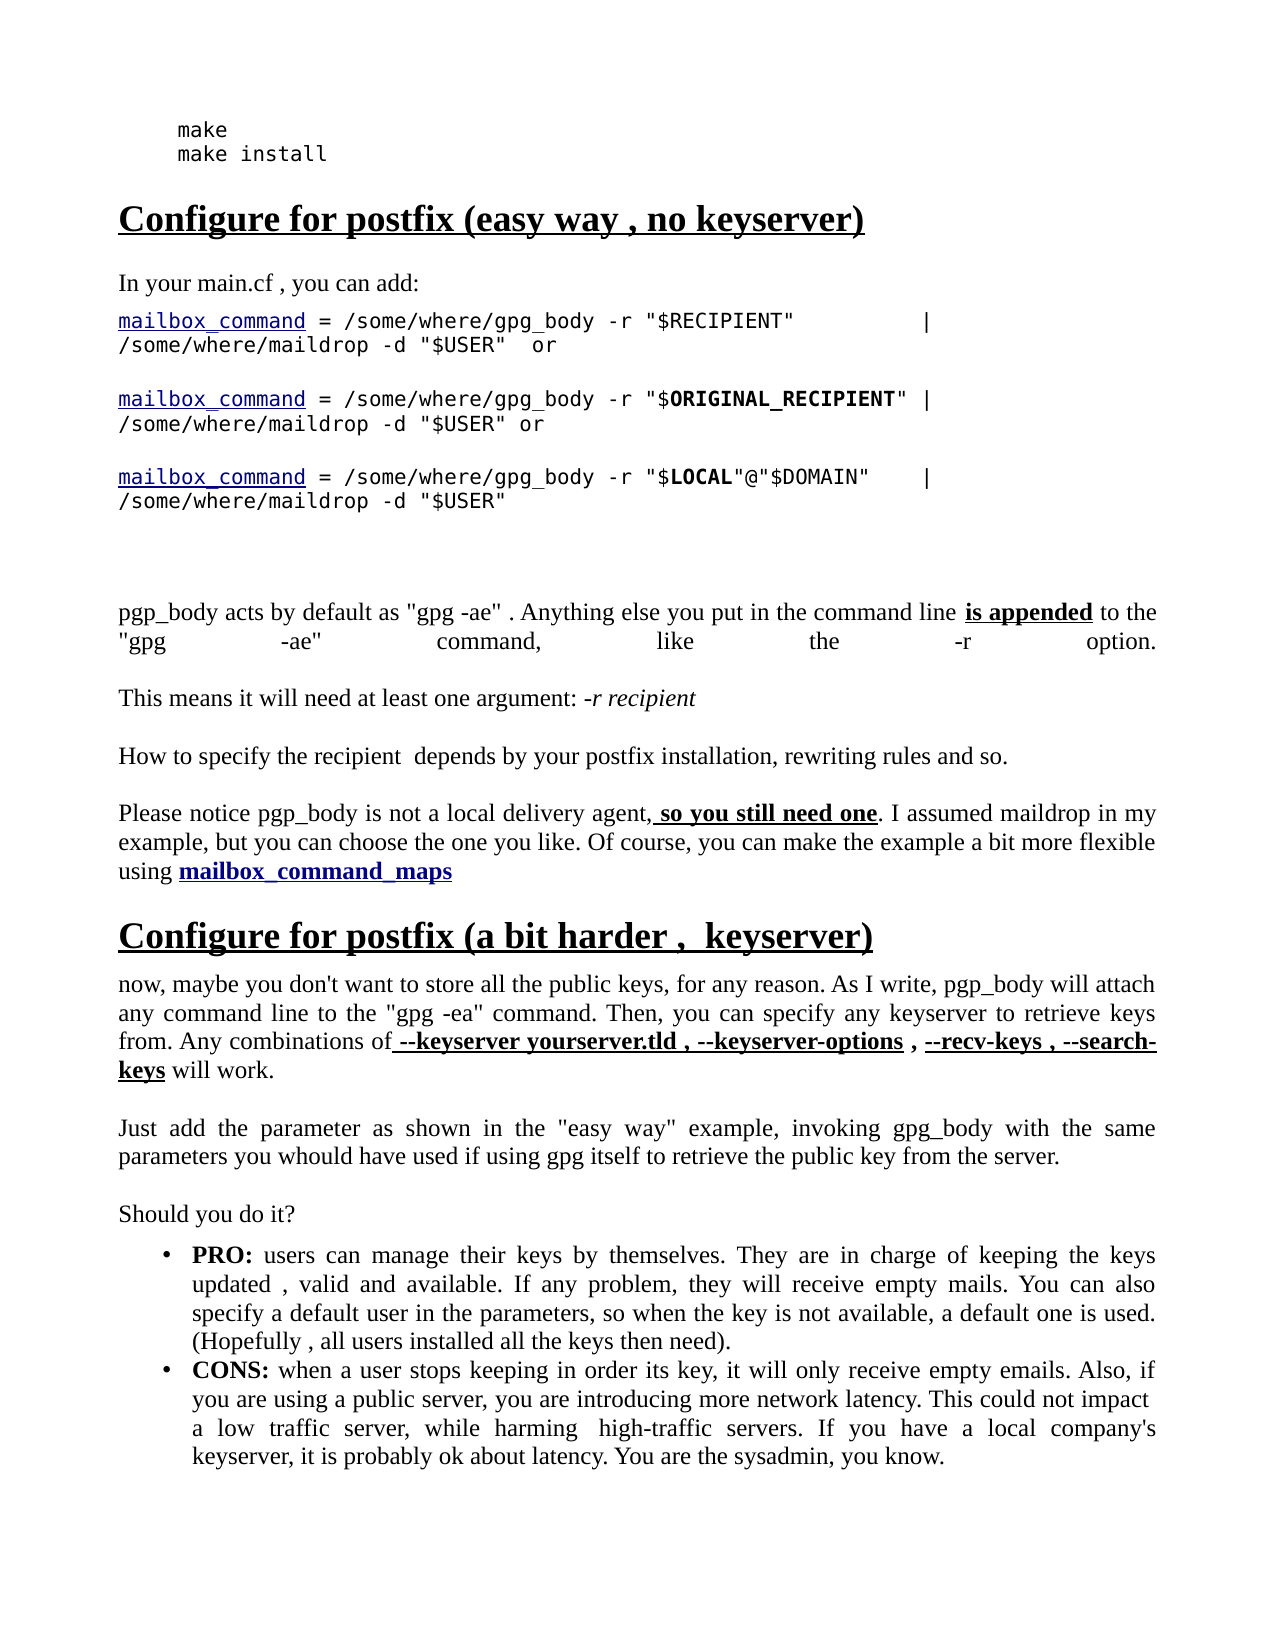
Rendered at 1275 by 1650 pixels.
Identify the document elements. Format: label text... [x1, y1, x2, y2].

text Configure for postfix (easy way , no keyserver) In your main.cf , you can add: [118, 196, 1157, 297]
text make [177, 118, 1098, 142]
text mailbox_command = /some/where/gpg_body -r "$ORIGINAL_RECIPIENT" | /some/where/maildrop -d "$USER" or [118, 387, 1157, 436]
text Just add the parameter as shown in the "easy way" example, invoking gpg_body with the same parameters you whould have used if using gpg itself to retrieve the public key from the server. [118, 1113, 1157, 1170]
text Please notice pgp_body is not a local delivery agent, so you still need one. I assumed maildrop in my example, but you can choose the one you like. Of course, you can make the example a bit more flexible using mailbox_command_maps [118, 798, 1157, 884]
text make install [177, 142, 1098, 167]
list PRO: users can manage their keys by themselves. They are in charge of keeping the keys updated , valid and available. If any problem, they will receive empty mails. You can also specify a default user in the parameters, so when the key is not available, a default one is used. (Hopefully , all users installed all the keys then need). [162, 1240, 1157, 1355]
list CONS: when a user stops keeping in order its key, it will only receive empty emails. Also, if you are using a public server, you are introducing more network latency. This could not impact a low traffic server, while harming high-traffic servers. If you have a local company's keyserver, it is probably ok about latency. You are the sysadmin, you know. [162, 1355, 1157, 1470]
text How to specify the recipient depends by your postfix installation, rewriting rules and so. [118, 741, 1157, 769]
text Configure for postfix (a bit harder , keyserver) [118, 884, 1157, 956]
text now, maybe you don't want to store all the public keys, for any reason. As I write, pgp_body will attach any command line to the "gpg -ea" command. Then, you can specify any keyserver to retrieve keys from. Any combinations of --keyserver yourserver.tld , --keyserver-options , --recv-keys , --search-keys will work. [118, 969, 1157, 1084]
text mailbox_command = /some/where/gpg_body -r "$RECIPIENT" | /some/where/maildrop -d "$USER" or [118, 309, 1157, 358]
text pgp_body acts by default as "gpg -ae" . Anything else you put in the command line is appended to the "gpg -ae" command, like the -r option. This means it will need at least one argument: -r recipient [118, 597, 1157, 712]
text mailbox_command = /some/where/gpg_body -r "$LOCAL"@"$DOMAIN" | /some/where/maildrop -d "$USER" [118, 465, 1157, 514]
text Should you do it? [118, 1170, 1157, 1228]
